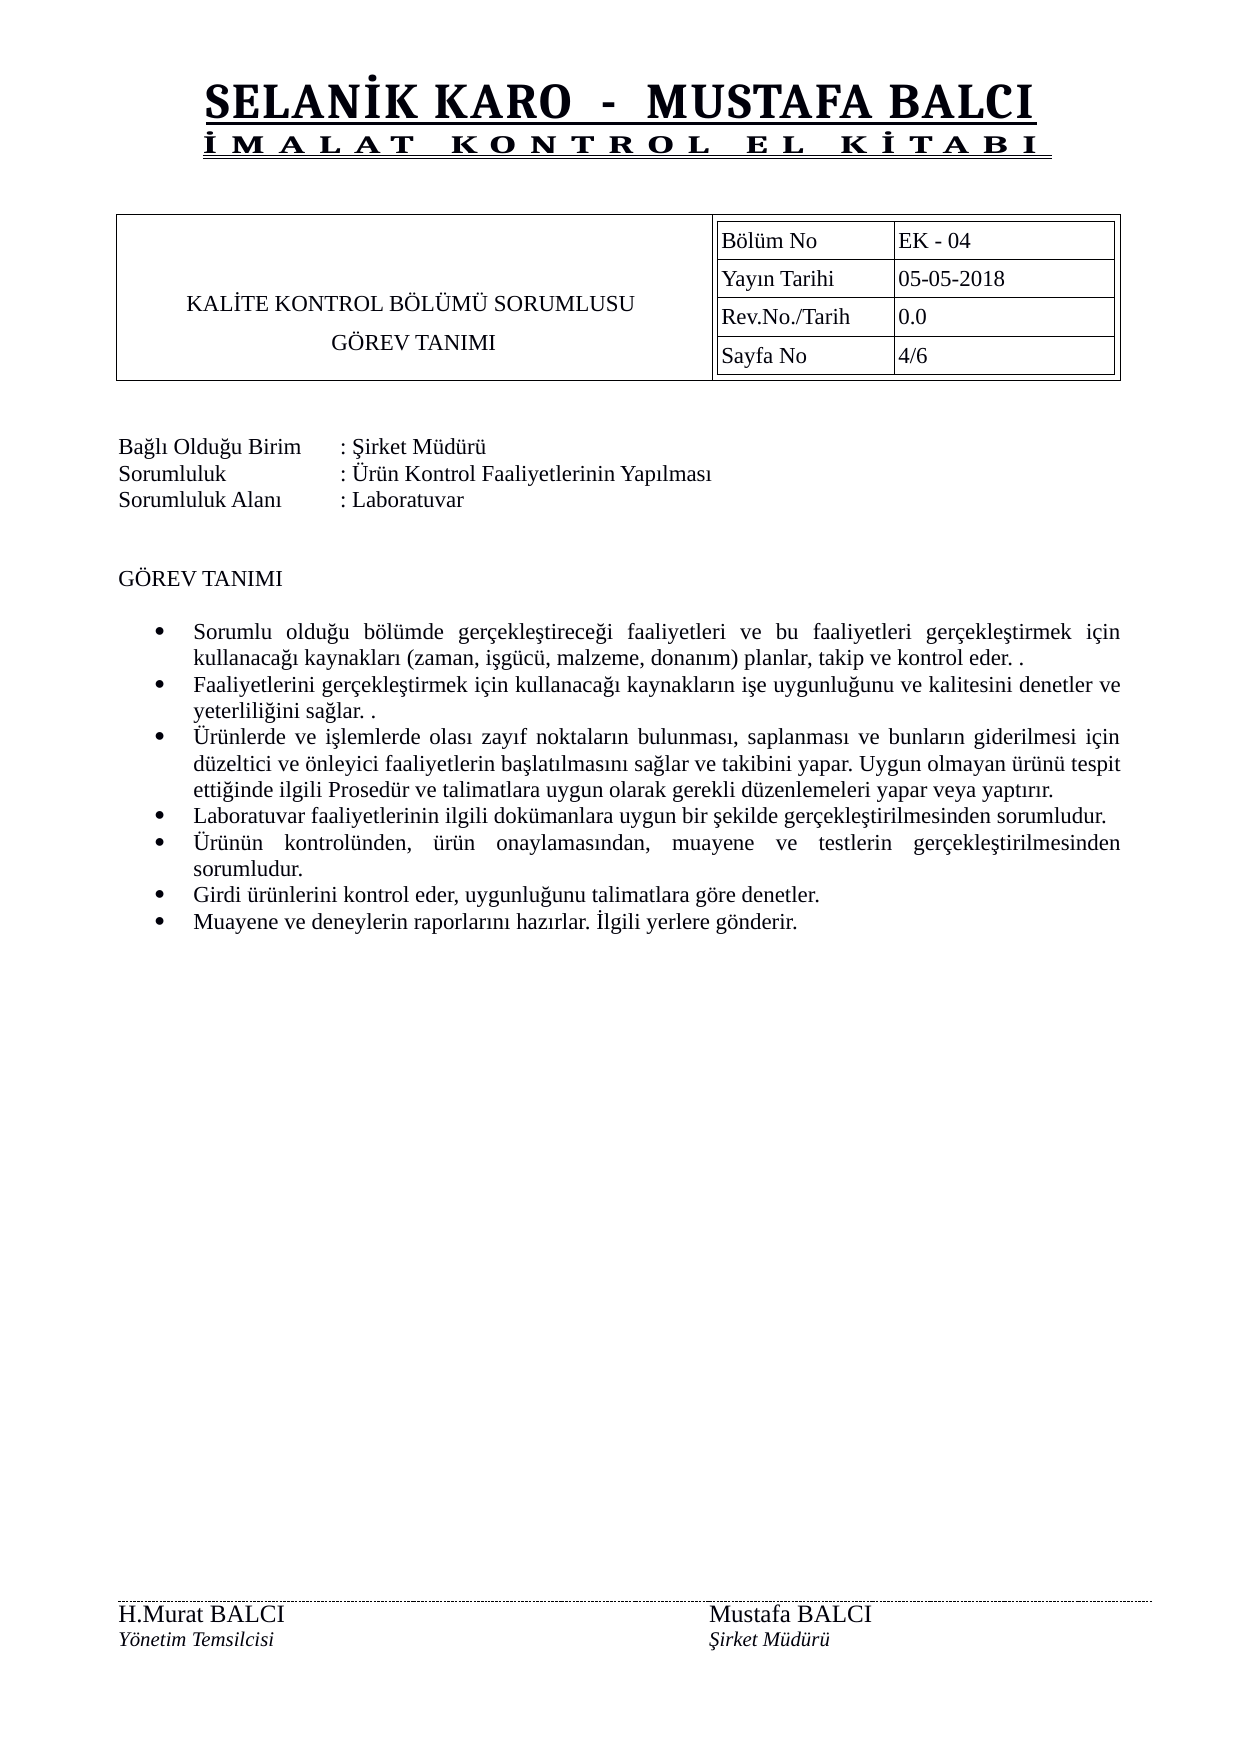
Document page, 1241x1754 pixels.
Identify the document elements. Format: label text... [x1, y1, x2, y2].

list Ürünün kontrolünden, ürün onaylamasından, muayene ve testlerin gerçekleştirilmesinden sorumludur. [156, 829, 1122, 881]
text Bağlı Olduğu Birim : Şirket Müdürü [118, 433, 1122, 460]
list Laboratuvar faaliyetlerinin ilgili dokümanlara uygun bir şekilde gerçekleştirilmesinden sorumludur. [156, 802, 1122, 829]
text GÖREV TANIMI [118, 565, 1122, 592]
list Faaliyetlerini gerçekleştirmek için kullanacağı kaynakların işe uygunluğunu ve kalitesini denetler ve yeterliliğini sağlar. . [156, 671, 1122, 723]
table_header KALİTE KONTROL BÖLÜMÜ SORUMLUSU GÖREV TANIMI [117, 215, 712, 380]
table_cell 0.0 [895, 298, 1114, 336]
table_cell Rev.No./Tarih [718, 298, 894, 336]
table_cell Yayın Tarihi [718, 260, 894, 297]
table_cell 4/6 [895, 337, 1114, 374]
list Sorumlu olduğu bölümde gerçekleştireceği faaliyetleri ve bu faaliyetleri gerçekleştirmek için kullanacağı kaynakları (zaman, işgücü, malzeme, donanım) planlar, takip ve kontrol eder. . [156, 618, 1122, 671]
table_header EK - 04 [895, 222, 1114, 259]
table_cell Sayfa No [718, 337, 894, 374]
text Sorumluluk : Ürün Kontrol Faaliyetlerinin Yapılması [118, 460, 1122, 486]
table_cell 05-05-2018 [895, 260, 1114, 297]
list Girdi ürünlerini kontrol eder, uygunluğunu talimatlara göre denetler. [156, 881, 1122, 908]
list Muayene ve deneylerin raporlarını hazırlar. İlgili yerlere gönderir. [156, 908, 1122, 934]
table_header [713, 215, 1120, 380]
list Ürünlerde ve işlemlerde olası zayıf noktaların bulunması, saplanması ve bunların giderilmesi için düzeltici ve önleyici faaliyetlerin başlatılmasını sağlar ve takibini yapar. Uygun olmayan ürünü tespit ettiğinde ilgili Prosedür ve talimatlara uygun olarak gerekli düzenlemeleri yapar veya yaptırır. [156, 723, 1122, 802]
table_header Bölüm No [718, 222, 894, 259]
text Sorumluluk Alanı : Laboratuvar [118, 486, 1122, 512]
